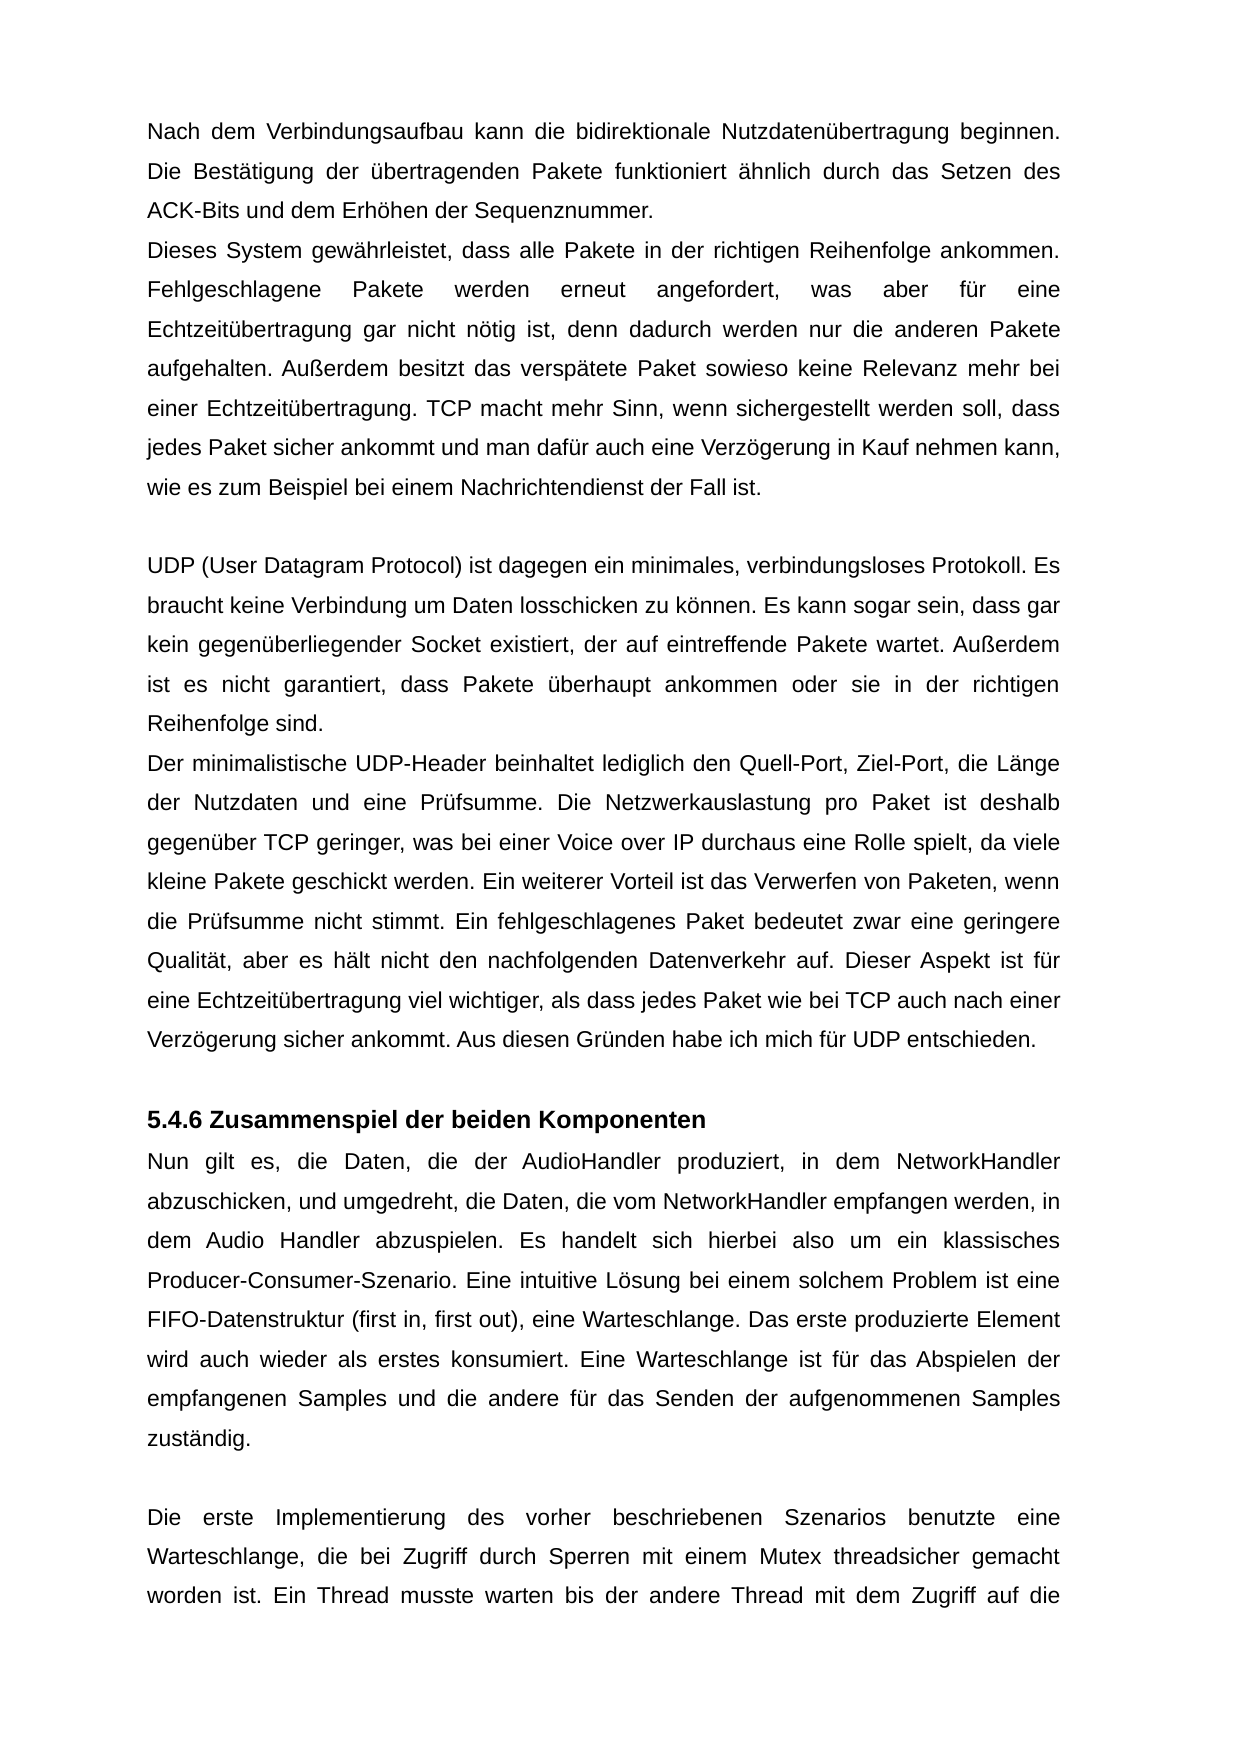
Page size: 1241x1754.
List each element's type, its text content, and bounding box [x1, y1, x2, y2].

text Nach dem Verbindungsaufbau kann die bidirektionale Nutzdatenübertragung beginnen. Die Bestätigung der übertragenden Pakete funktioniert ähnlich durch das Setzen des ACK-Bits und dem Erhöhen der Sequenznummer. [147, 118, 1061, 223]
text UDP (User Datagram Protocol) ist dagegen ein minimales, verbindungsloses Protokoll. Es braucht keine Verbindung um Daten losschicken zu können. Es kann sogar sein, dass gar kein gegenüberliegender Socket existiert, der auf eintreffende Pakete wartet. Außerdem ist es nicht garantiert, dass Pakete überhaupt ankommen oder sie in der richtigen Reihenfolge sind. [147, 552, 1061, 737]
text Die erste Implementierung des vorher beschriebenen Szenarios benutzte eine Warteschlange, die bei Zugriff durch Sperren mit einem Mutex threadsicher gemacht worden ist. Ein Thread musste warten bis der andere Thread mit dem Zugriff auf die [147, 1503, 1061, 1609]
text Dieses System gewährleistet, dass alle Pakete in der richtigen Reihenfolge ankommen. Fehlgeschlagene Pakete werden erneut angefordert, was aber für eine Echtzeitübertragung gar nicht nötig ist, denn dadurch werden nur die anderen Pakete aufgehalten. Außerdem besitzt das verspätete Paket sowieso keine Relevanz mehr bei einer Echtzeitübertragung. TCP macht mehr Sinn, wenn sichergestellt werden soll, dass jedes Paket sicher ankommt und man dafür auch eine Verzögerung in Kauf nehmen kann, wie es zum Beispiel bei einem Nachrichtendienst der Fall ist. [147, 237, 1061, 500]
text Der minimalistische UDP-Header beinhaltet lediglich den Quell-Port, Ziel-Port, die Länge der Nutzdaten und eine Prüfsumme. Die Netzwerkauslastung pro Paket ist deshalb gegenüber TCP geringer, was bei einer Voice over IP durchaus eine Rolle spielt, da viele kleine Pakete geschickt werden. Ein weiterer Vorteil ist das Verwerfen von Paketen, wenn die Prüfsumme nicht stimmt. Ein fehlgeschlagenes Paket bedeutet zwar eine geringere Qualität, aber es hält nicht den nachfolgenden Datenverkehr auf. Dieser Aspekt ist für eine Echtzeitübertragung viel wichtiger, als dass jedes Paket wie bei TCP auch nach einer Verzögerung sicher ankommt. Aus diesen Gründen habe ich mich für UDP entschieden. [147, 750, 1061, 1052]
text 5.4.6 Zusammenspiel der beiden Komponenten [147, 1105, 1061, 1134]
text Nun gilt es, die Daten, die der AudioHandler produziert, in dem NetworkHandler abzuschicken, und umgedreht, die Daten, die vom NetworkHandler empfangen werden, in dem Audio Handler abzuspielen. Es handelt sich hierbei also um ein klassisches Producer-Consumer-Szenario. Eine intuitive Lösung bei einem solchem Problem ist eine FIFO-Datenstruktur (first in, first out), eine Warteschlange. Das erste produzierte Element wird auch wieder als erstes konsumiert. Eine Warteschlange ist für das Abspielen der empfangenen Samples und die andere für das Senden der aufgenommenen Samples zuständig. [147, 1148, 1061, 1451]
